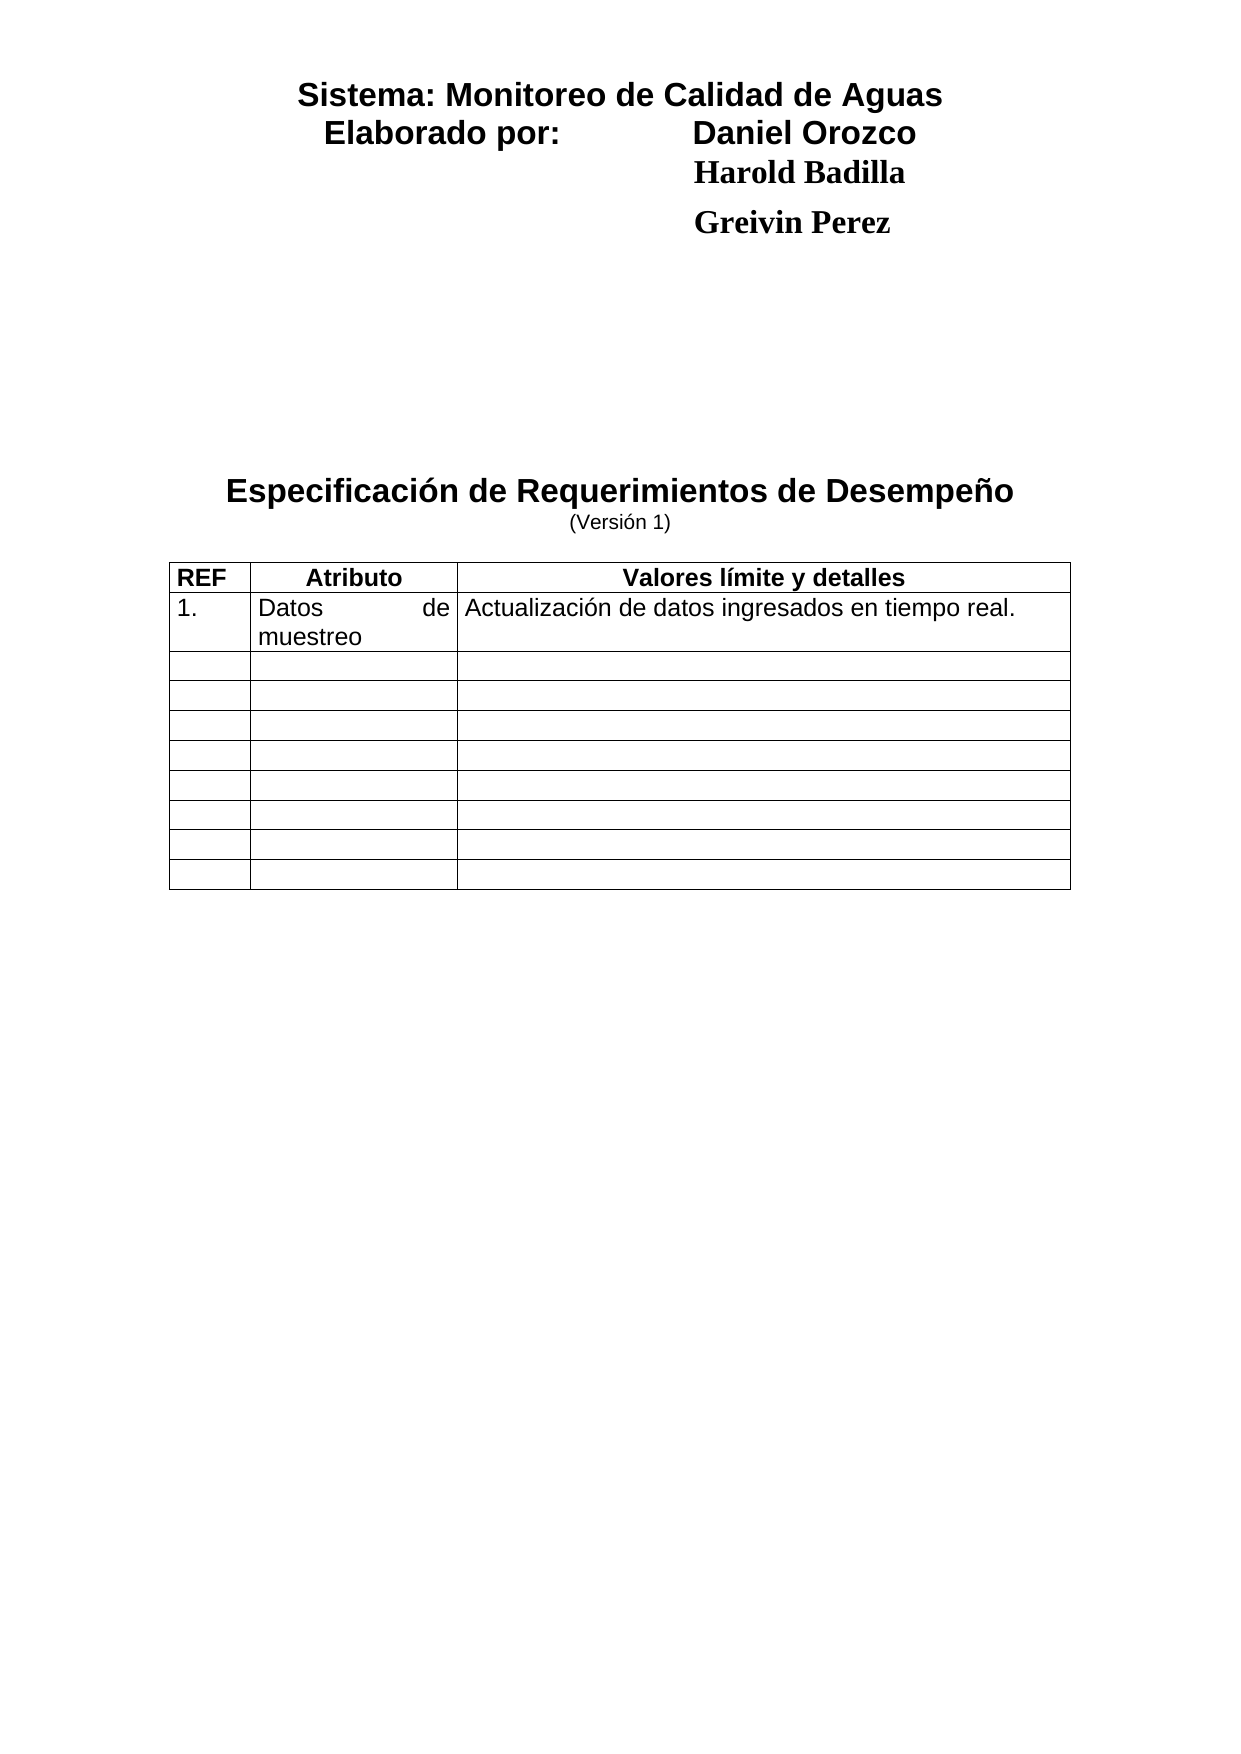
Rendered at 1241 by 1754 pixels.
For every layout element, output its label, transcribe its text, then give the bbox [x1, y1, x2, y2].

table_cell [251, 801, 457, 829]
table_cell [251, 830, 457, 859]
table_cell [251, 860, 457, 889]
table_cell [170, 741, 250, 770]
table_header Atributo [251, 563, 457, 592]
table_cell [251, 741, 457, 770]
table_cell Actualización de datos ingresados en tiempo real. [458, 593, 1070, 651]
table_cell [251, 711, 457, 740]
table_cell [458, 801, 1070, 829]
table_cell [458, 771, 1070, 799]
table_cell [251, 652, 457, 680]
table_cell [458, 681, 1070, 710]
text Especificación de Requerimientos de Desempeño [177, 471, 1063, 509]
table_cell [170, 652, 250, 680]
table_cell [170, 860, 250, 889]
table_cell [251, 681, 457, 710]
table_cell [170, 711, 250, 740]
table_cell [170, 830, 250, 859]
text (Versión 1) [177, 509, 1063, 533]
table_header Valores límite y detalles [458, 563, 1070, 592]
table_cell [458, 830, 1070, 859]
table_cell [170, 771, 250, 799]
table_header REF [170, 563, 250, 592]
table_cell [170, 681, 250, 710]
table_cell [458, 741, 1070, 770]
table_cell 1. [170, 593, 250, 651]
table_cell [251, 771, 457, 799]
table_cell [458, 652, 1070, 680]
table_cell Datos de muestreo [251, 593, 457, 651]
table_cell [170, 801, 250, 829]
table_cell [458, 860, 1070, 889]
table_cell [458, 711, 1070, 740]
